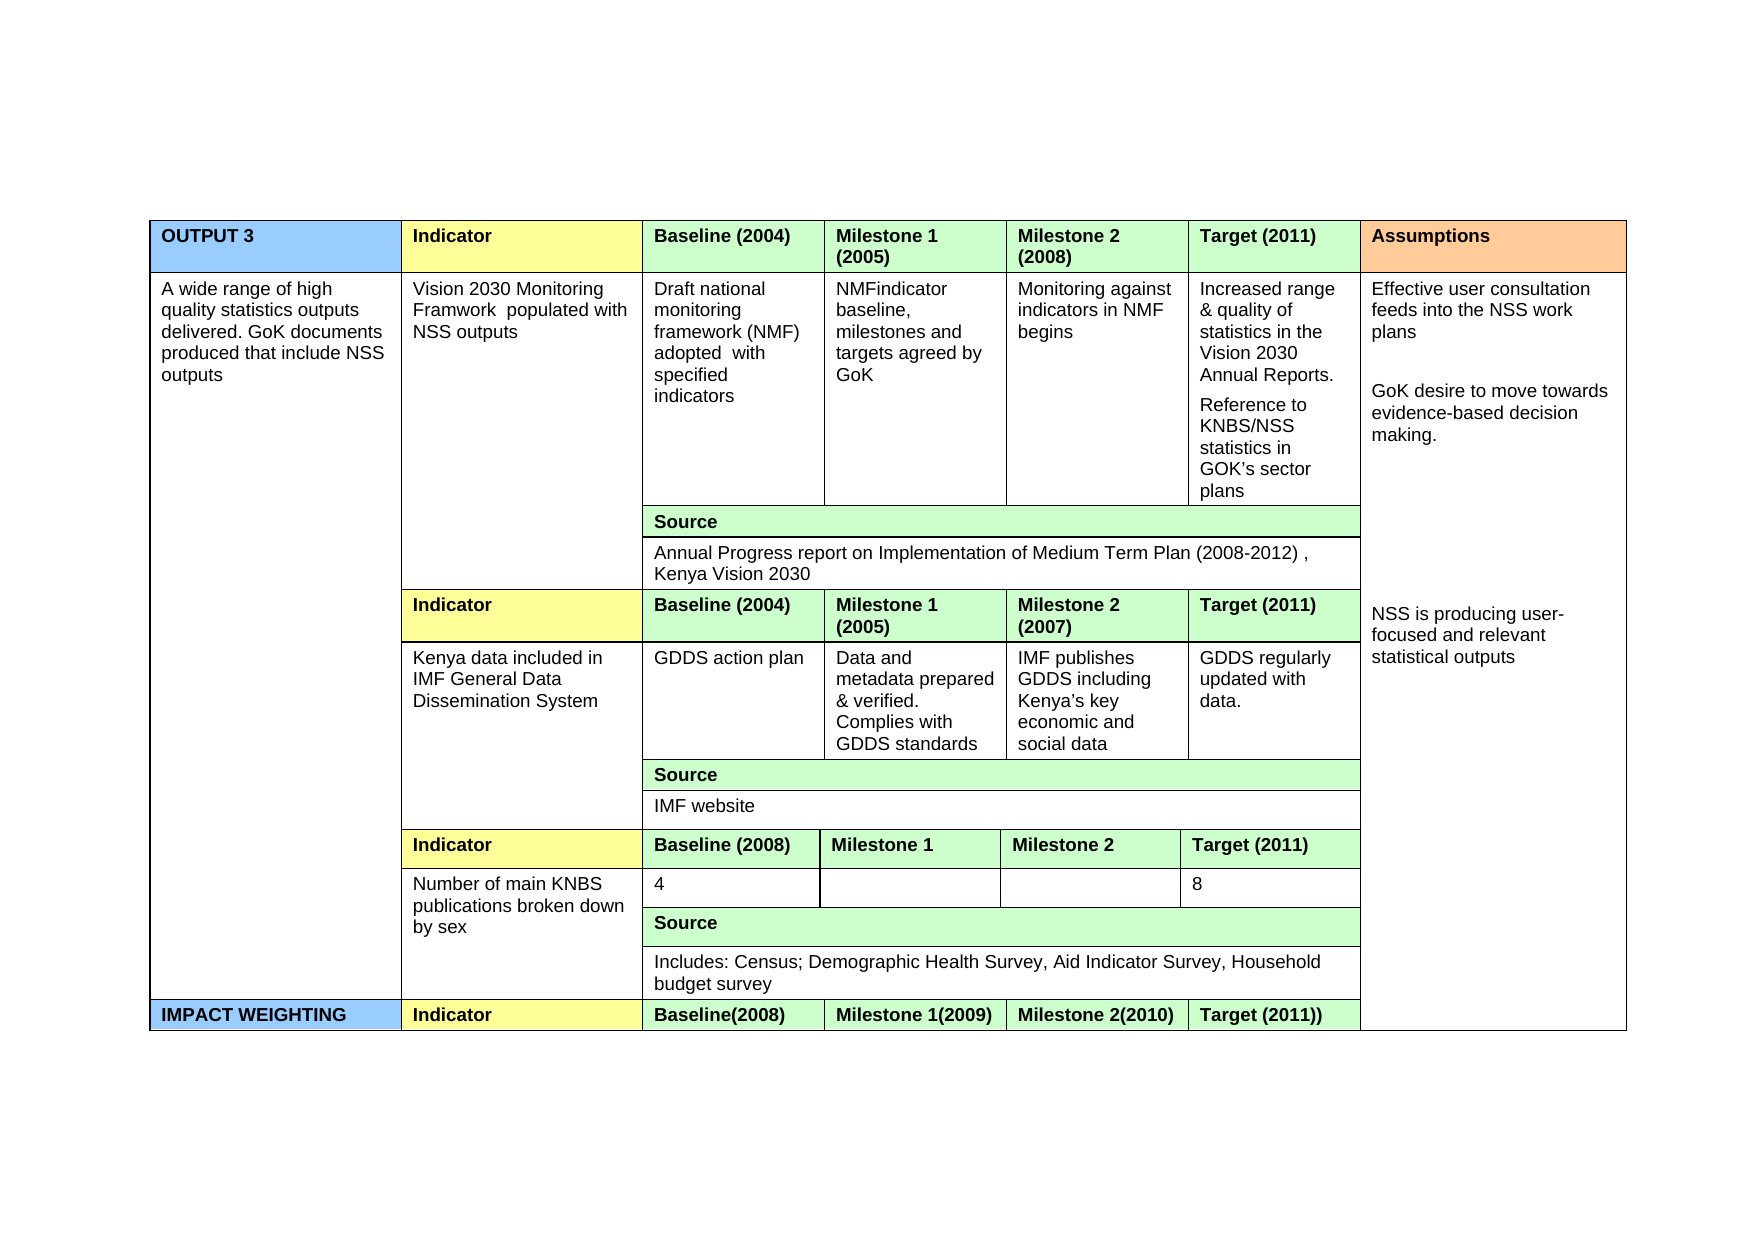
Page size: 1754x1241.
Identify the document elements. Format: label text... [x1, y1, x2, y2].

table_cell Number of main KNBS publications broken down by sex [402, 869, 642, 999]
table_header [150, 160, 1626, 219]
table_cell Indicator [402, 590, 642, 641]
table_cell Assumptions [1361, 221, 1626, 272]
table_cell Baseline (2008) [643, 830, 819, 868]
table_cell Milestone 1(2009) [825, 1000, 1006, 1029]
table_cell Effective user consultation feeds into the NSS work plans GoK desire to move towards evidence-based decision making. NSS is producing user-focused and relevant statistical outputs [1361, 273, 1626, 1029]
table_cell Baseline(2008) [643, 1000, 824, 1029]
table_cell Indicator [402, 830, 642, 868]
table_cell IMF publishes GDDS including Kenya’s key economic and social data [1007, 643, 1188, 758]
table_cell Includes: Census; Demographic Health Survey, Aid Indicator Survey, Household budget survey [643, 947, 1360, 999]
table_cell 8 [1181, 869, 1360, 907]
table_cell Baseline (2004) [643, 221, 824, 272]
table_cell Source [643, 506, 1360, 536]
table_cell Vision 2030 Monitoring Framwork populated with NSS outputs [402, 273, 642, 589]
table_cell Draft national monitoring framework (NMF) adopted with specified indicators [643, 273, 824, 505]
table_cell Milestone 2(2010) [1007, 1000, 1188, 1029]
table_cell Data and metadata prepared & verified. Complies with GDDS standards [825, 643, 1006, 758]
table_cell Target (2011) [1189, 590, 1360, 641]
table_cell Increased range & quality of statistics in the Vision 2030 Annual Reports. Reference to KNBS/NSS statistics in GOK’s sector plans [1189, 273, 1360, 505]
table_cell Source [643, 908, 1360, 946]
table_cell 4 [643, 869, 819, 907]
table_cell [821, 869, 1000, 907]
table_cell GDDS action plan [643, 643, 824, 758]
table_cell Kenya data included in IMF General Data Dissemination System [402, 643, 642, 829]
table_cell Milestone 2 [1001, 830, 1180, 868]
table_cell Milestone 1 (2005) [825, 590, 1006, 641]
table_cell Milestone 2 (2007) [1007, 590, 1188, 641]
table_cell IMF website [643, 791, 1360, 829]
table_cell Milestone 1 (2005) [825, 221, 1006, 272]
table_cell Baseline (2004) [643, 590, 824, 641]
table_cell OUTPUT 3 [151, 221, 401, 272]
table_cell Indicator [402, 1000, 642, 1029]
table_cell GDDS regularly updated with data. [1189, 643, 1360, 758]
table_cell Annual Progress report on Implementation of Medium Term Plan (2008-2012) , Kenya Vision 2030 [643, 538, 1360, 589]
table_cell A wide range of high quality statistics outputs delivered. GoK documents produced that include NSS outputs [151, 273, 401, 999]
table_cell NMFindicator baseline, milestones and targets agreed by GoK [825, 273, 1006, 505]
table_cell Target (2011) [1189, 221, 1360, 272]
table_cell Target (2011) [1181, 830, 1360, 868]
table_cell Milestone 2 (2008) [1007, 221, 1188, 272]
table_cell Source [643, 760, 1360, 789]
table_cell Milestone 1 [821, 830, 1000, 868]
table_cell Monitoring against indicators in NMF begins [1007, 273, 1188, 505]
table_cell [1001, 869, 1180, 907]
table_cell IMPACT WEIGHTING [151, 1000, 401, 1029]
table_cell Target (2011)) [1189, 1000, 1360, 1029]
table_cell Indicator [402, 221, 642, 272]
